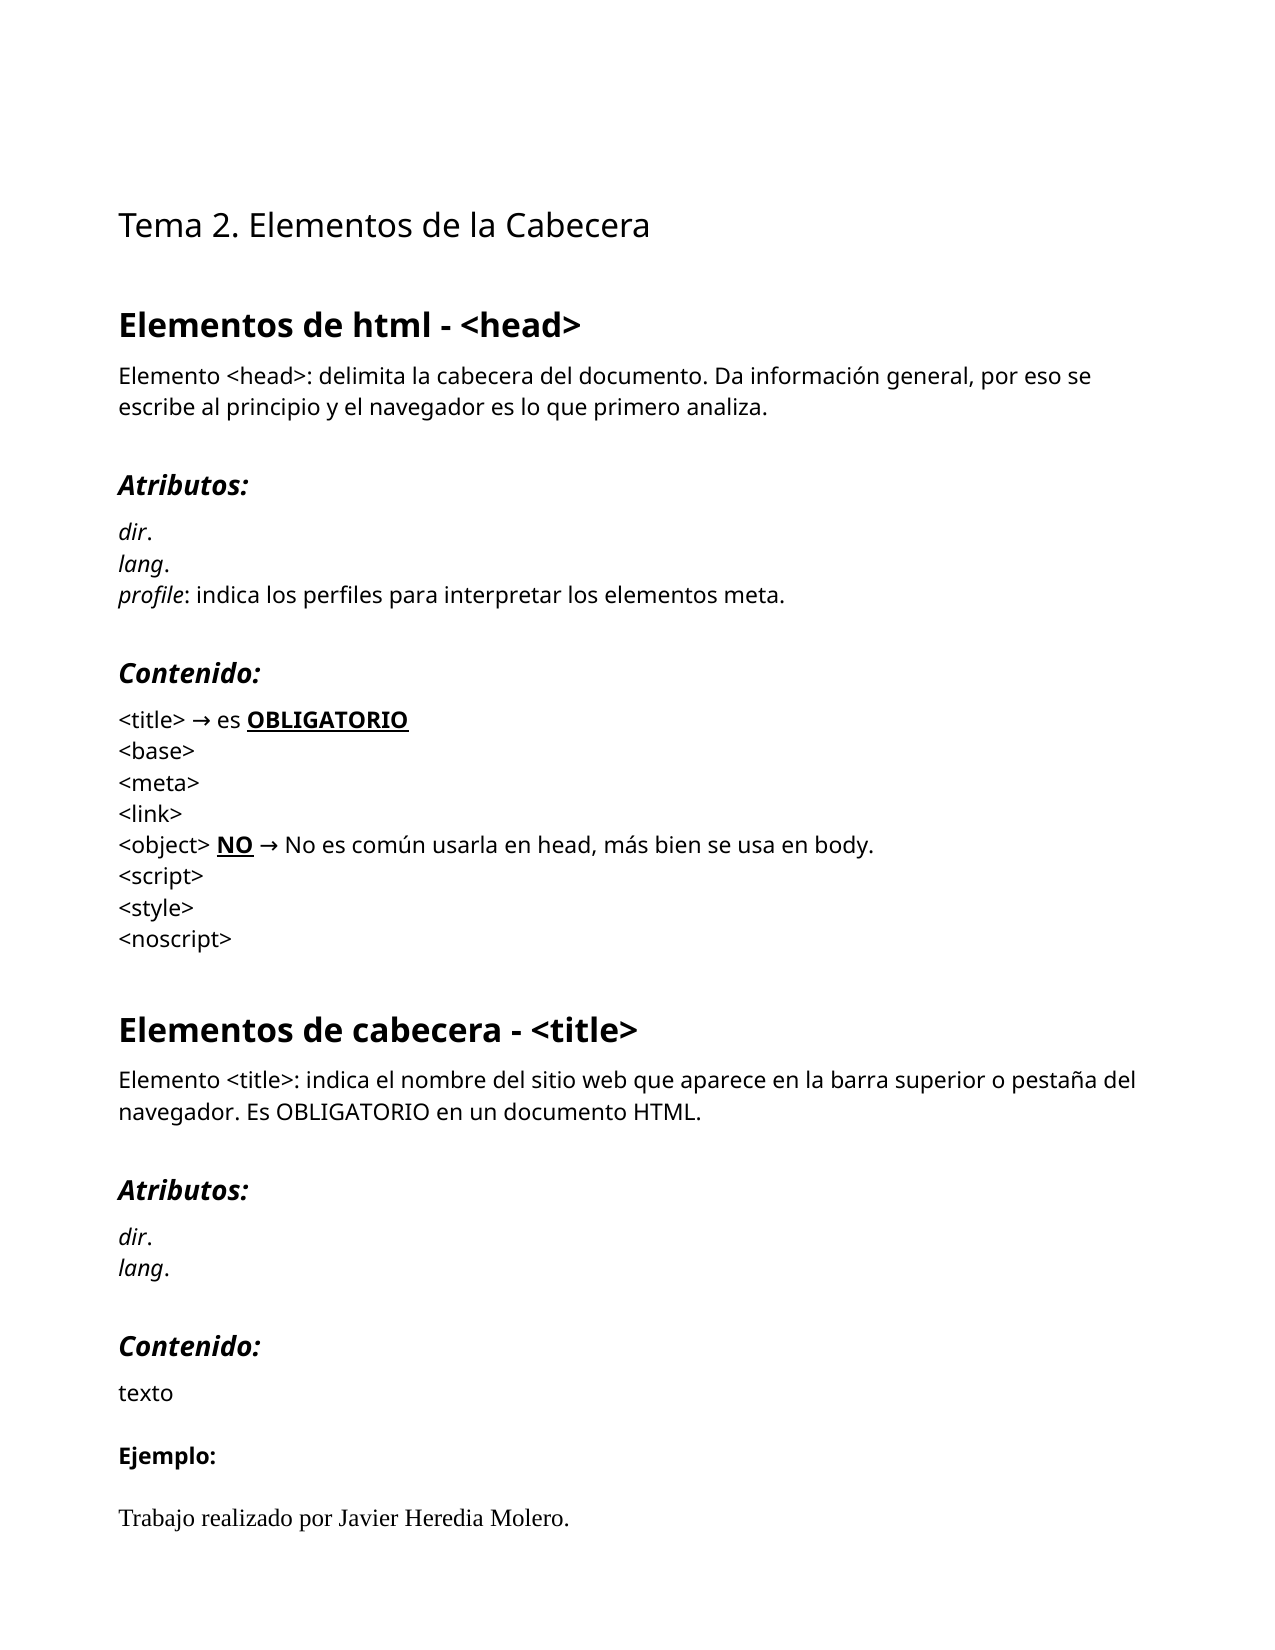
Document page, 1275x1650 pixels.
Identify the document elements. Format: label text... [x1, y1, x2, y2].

text dir. [118, 1221, 1157, 1252]
text lang. [118, 1252, 1157, 1283]
subtitle Atributos: [118, 1171, 1157, 1208]
text profile: indica los perfiles para interpretar los elementos meta. [118, 579, 1157, 610]
text Elemento <title>: indica el nombre del sitio web que aparece en la barra superior o pestaña del navegador. Es OBLIGATORIO en un documento HTML. [118, 1064, 1157, 1127]
subtitle Atributos: [118, 466, 1157, 504]
text lang. [118, 548, 1157, 579]
text <noscript> [118, 923, 1157, 954]
text <title> → es OBLIGATORIO [118, 704, 1157, 735]
text Ejemplo: [118, 1440, 1157, 1471]
subtitle Contenido: [118, 654, 1157, 692]
text <style> [118, 892, 1157, 923]
subtitle Contenido: [118, 1327, 1157, 1365]
text Elemento <head>: delimita la cabecera del documento. Da información general, por eso se escribe al principio y el navegador es lo que primero analiza. [118, 360, 1157, 422]
text <object> NO → No es común usarla en head, más bien se usa en body. [118, 829, 1157, 860]
subtitle Elementos de html - <head> [118, 302, 1157, 347]
text <link> [118, 798, 1157, 829]
text <script> [118, 860, 1157, 892]
text <base> [118, 735, 1157, 767]
text <meta> [118, 767, 1157, 798]
subtitle Elementos de cabecera - <title> [118, 1006, 1157, 1052]
text dir. [118, 516, 1157, 548]
subtitle Tema 2. Elementos de la Cabecera [118, 201, 1157, 247]
text texto [118, 1377, 1157, 1408]
